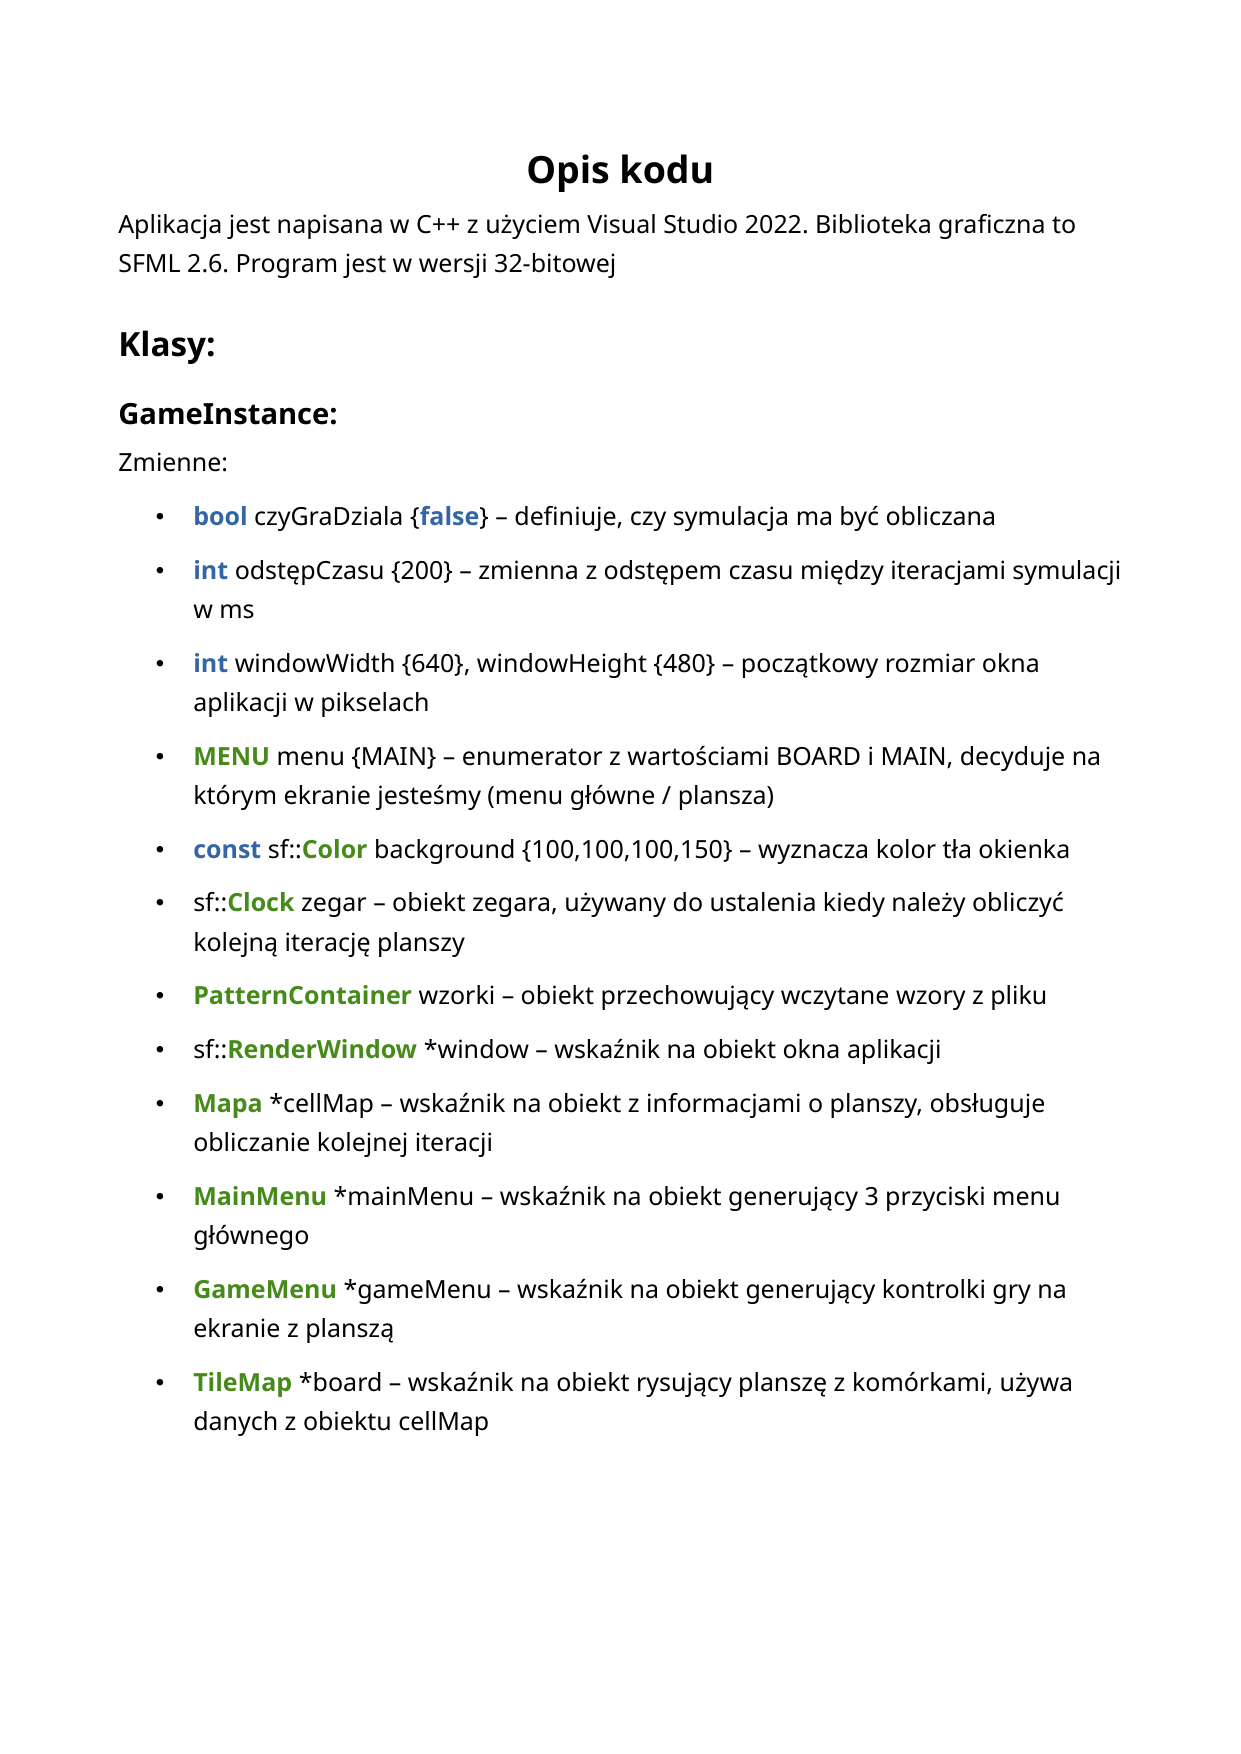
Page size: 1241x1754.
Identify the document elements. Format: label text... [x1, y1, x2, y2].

list sf::Clock zegar – obiekt zegara, używany do ustalenia kiedy należy obliczyć kolejną iterację planszy [156, 885, 1122, 958]
list const sf::Color background {100,100,100,150} – wyznacza kolor tła okienka [156, 831, 1122, 865]
list sf::RenderWindow *window – wskaźnik na obiekt okna aplikacji [156, 1032, 1122, 1066]
subtitle GameInstance: [118, 393, 1122, 433]
list GameMenu *gameMenu – wskaźnik na obiekt generujący kontrolki gry na ekranie z planszą [156, 1271, 1122, 1344]
list Mapa *cellMap – wskaźnik na obiekt z informacjami o planszy, obsługuje obliczanie kolejnej iteracji [156, 1086, 1122, 1159]
text Aplikacja jest napisana w C++ z użyciem Visual Studio 2022. Biblioteka graficzna to SFML 2.6. Program jest w wersji 32-bitowej [118, 207, 1122, 280]
list TileMap *board – wskaźnik na obiekt rysujący planszę z komórkami, używa danych z obiektu cellMap [156, 1364, 1122, 1437]
list MENU menu {MAIN} – enumerator z wartościami BOARD i MAIN, decyduje na którym ekranie jesteśmy (menu główne / plansza) [156, 738, 1122, 812]
list bool czyGraDziala {false} – definiuje, czy symulacja ma być obliczana [156, 499, 1122, 533]
list int windowWidth {640}, windowHeight {480} – początkowy rozmiar okna aplikacji w pikselach [156, 646, 1122, 719]
list PatternContainer wzorki – obiekt przechowujący wczytane wzory z pliku [156, 978, 1122, 1012]
list MainMenu *mainMenu – wskaźnik na obiekt generujący 3 przyciski menu głównego [156, 1178, 1122, 1252]
list int odstępCzasu {200} – zmienna z odstępem czasu między iteracjami symulacji w ms [156, 553, 1122, 626]
text Zmienne: [118, 445, 1122, 479]
subtitle Klasy: [118, 320, 1122, 366]
subtitle Opis kodu [118, 143, 1122, 194]
